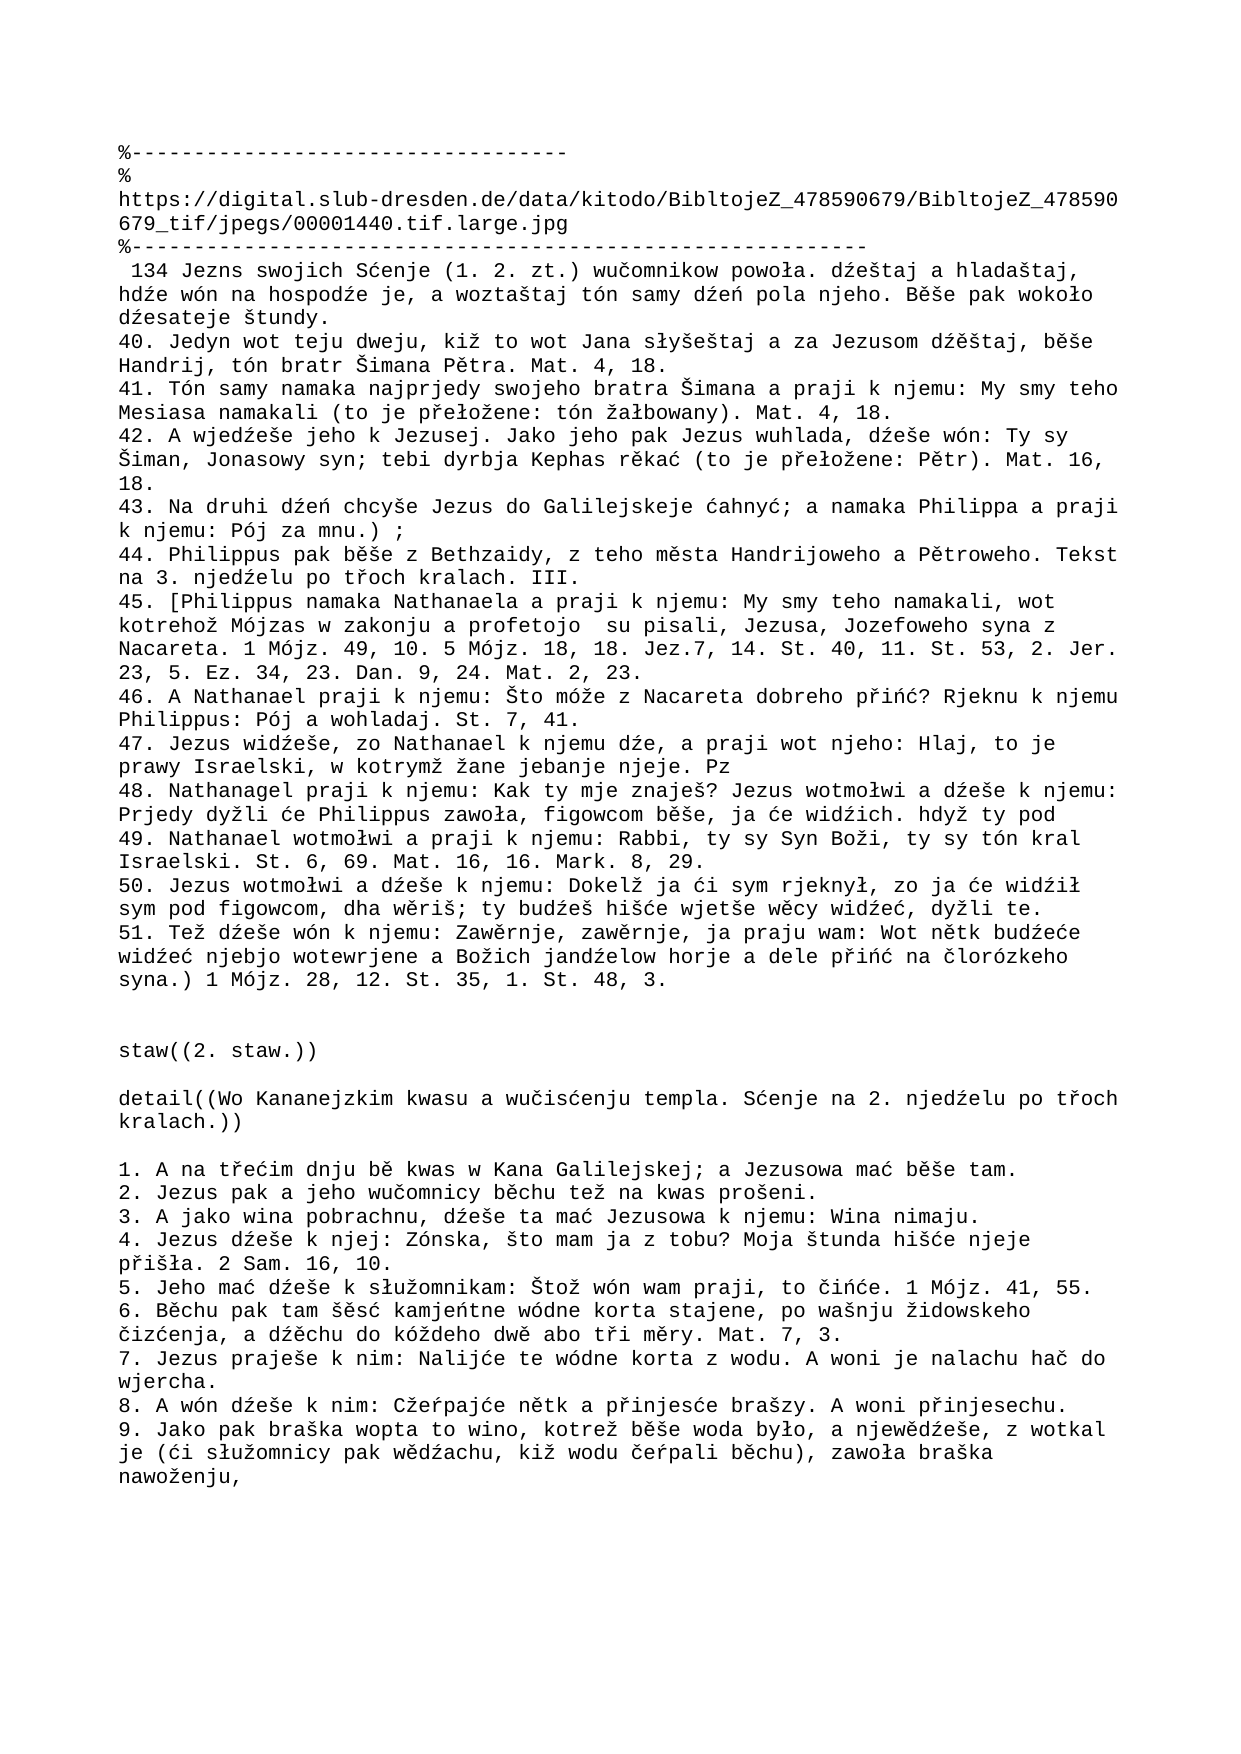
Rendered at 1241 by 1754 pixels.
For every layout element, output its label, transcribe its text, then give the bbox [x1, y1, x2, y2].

text %----------------------------------- [118, 142, 1122, 165]
text 134 Jezns swojich Sćenje (1. 2. zt.) wučomnikow powoła. dźeštaj a hladaštaj, hdźe wón na hospodźe je, a woztaštaj tón samy dźeń pola njeho. Běše pak wokoło dźesateje štundy. [118, 260, 1122, 331]
text 5. Jeho mać dźeše k słužomnikam: Štož wón wam praji, to čińće. 1 Mójz. 41, 55. [118, 1277, 1122, 1300]
text 6. Běchu pak tam šěsć kamjeńtne wódne korta stajene, po wašnju židowskeho čizćenja, a dźěchu do kóždeho dwě abo tři měry. Mat. 7, 3. [118, 1300, 1122, 1348]
text 46. A Nathanael praji k njemu: Što móže z Nacareta dobreho přińć? Rjeknu k njemu Philippus: Pój a wohladaj. St. 7, 41. [118, 686, 1122, 733]
text 43. Na druhi dźeń chcyše Jezus do Galilejskeje ćahnyć; a namaka Philippa a praji k njemu: Pój za mnu.) ; [118, 496, 1122, 544]
text 2. Jezus pak a jeho wučomnicy běchu tež na kwas prošeni. [118, 1182, 1122, 1206]
text 41. Tón samy namaka najprjedy swojeho bratra Šimana a praji k njemu: My smy teho Mesiasa namakali (to je přełožene: tón žałbowany). Mat. 4, 18. [118, 378, 1122, 426]
text 9. Jako pak braška wopta to wino, kotrež běše woda było, a njewědźeše, z wotkal je (ći słužomnicy pak wědźachu, kiž wodu čeŕpali běchu), zawoła braška nawoženju, [118, 1419, 1122, 1489]
text 40. Jedyn wot teju dweju, kiž to wot Jana słyšeštaj a za Jezusom dźěštaj, běše Handrij, tón bratr Šimana Pětra. Mat. 4, 18. [118, 331, 1122, 378]
text 8. A wón dźeše k nim: Cžeŕpajće nětk a přinjesće brašzy. A woni přinjesechu. [118, 1395, 1122, 1419]
text 51. Tež dźeše wón k njemu: Zawěrnje, zawěrnje, ja praju wam: Wot nětk budźeće widźeć njebjo wotewrjene a Božich jandźelow horje a dele přińć na člorózkeho syna.) 1 Mójz. 28, 12. St. 35, 1. St. 48, 3. [118, 922, 1122, 993]
text 4. Jezus dźeše k njej: Zónska, što mam ja z tobu? Moja štunda hišće njeje přišła. 2 Sam. 16, 10. [118, 1229, 1122, 1277]
text 42. A wjedźeše jeho k Jezusej. Jako jeho pak Jezus wuhlada, dźeše wón: Ty sy Šiman, Jonasowy syn; tebi dyrbja Kephas rěkać (to je přełožene: Pětr). Mat. 16, 18. [118, 426, 1122, 496]
text 47. Jezus widźeše, zo Nathanael k njemu dźe, a praji wot njeho: Hlaj, to je prawy Israelski, w kotrymž žane jebanje njeje. Pz [118, 733, 1122, 780]
text 50. Jezus wotmołwi a dźeše k njemu: Dokelž ja ći sym rjeknył, zo ja će widźił sym pod figowcom, dha wěriš; ty budźeš hišće wjetše wěcy widźeć, dyžli te. [118, 875, 1122, 922]
text 45. [Philippus namaka Nathanaela a praji k njemu: My smy teho namakali, wot kotrehož Mójzas w zakonju a profetojo su pisali, Jezusa, Jozefoweho syna z Nacareta. 1 Mójz. 49, 10. 5 Mójz. 18, 18. Jez.7, 14. St. 40, 11. St. 53, 2. Jer. 23, 5. Ez. 34, 23. Dan. 9, 24. Mat. 2, 23. [118, 591, 1122, 686]
text 48. Nathanagel praji k njemu: Kak ty mje znaješ? Jezus wotmołwi a dźeše k njemu: Prjedy dyžli će Philippus zawoła, figowcom běše, ja će widźich. hdyž ty pod [118, 780, 1122, 827]
text % https://digital.slub-dresden.de/data/kitodo/BibltojeZ_478590679/BibltojeZ_478590679_tif/jpegs/00001440.tif.large.jpg [118, 165, 1122, 236]
text 44. Philippus pak běše z Bethzaidy, z teho města Handrijoweho a Pětroweho. Tekst na 3. njedźelu po třoch kralach. III. [118, 544, 1122, 591]
text 1. A na třećim dnju bě kwas w Kana Galilejskej; a Jezusowa mać běše tam. [118, 1158, 1122, 1182]
text staw((2. staw.)) [118, 1040, 1122, 1064]
text %----------------------------------------------------------- [118, 236, 1122, 260]
text 3. A jako wina pobrachnu, dźeše ta mać Jezusowa k njemu: Wina nimaju. [118, 1206, 1122, 1229]
text 7. Jezus praješe k nim: Nalijće te wódne korta z wodu. A woni je nalachu hač do wjercha. [118, 1348, 1122, 1395]
text 49. Nathanael wotmołwi a praji k njemu: Rabbi, ty sy Syn Boži, ty sy tón kral Israelski. St. 6, 69. Mat. 16, 16. Mark. 8, 29. [118, 827, 1122, 875]
text detail((Wo Kananejzkim kwasu a wučisćenju templa. Sćenje na 2. njedźelu po třoch kralach.)) [118, 1088, 1122, 1135]
